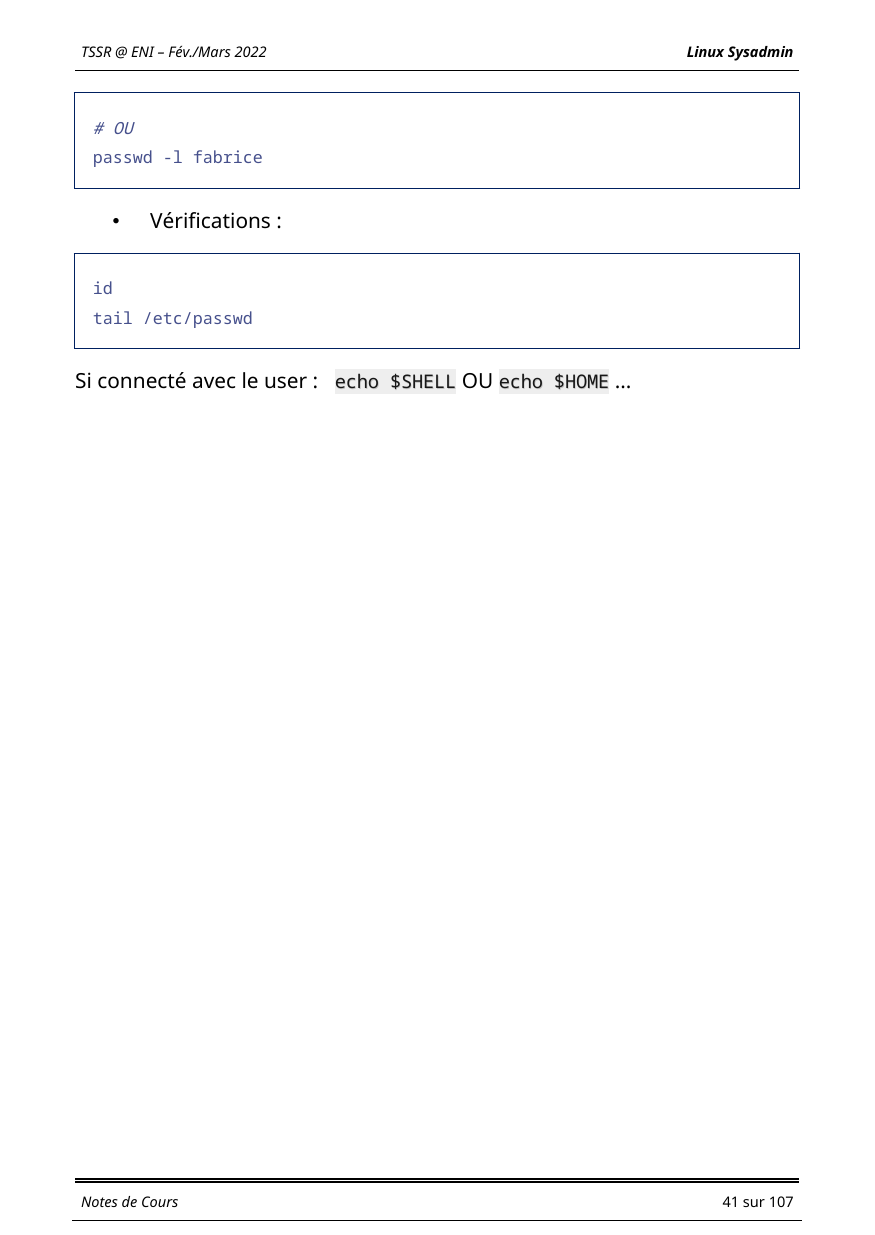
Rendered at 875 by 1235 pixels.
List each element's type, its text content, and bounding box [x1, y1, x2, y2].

text id [75, 254, 799, 282]
list Vérifications : [112, 206, 799, 235]
text tail /etc/passwd [75, 282, 799, 348]
text Si connecté avec le user : echo $SHELL OU echo $HOME ... [75, 367, 799, 395]
text # OU [75, 93, 799, 122]
text passwd -l fabrice [75, 122, 799, 188]
